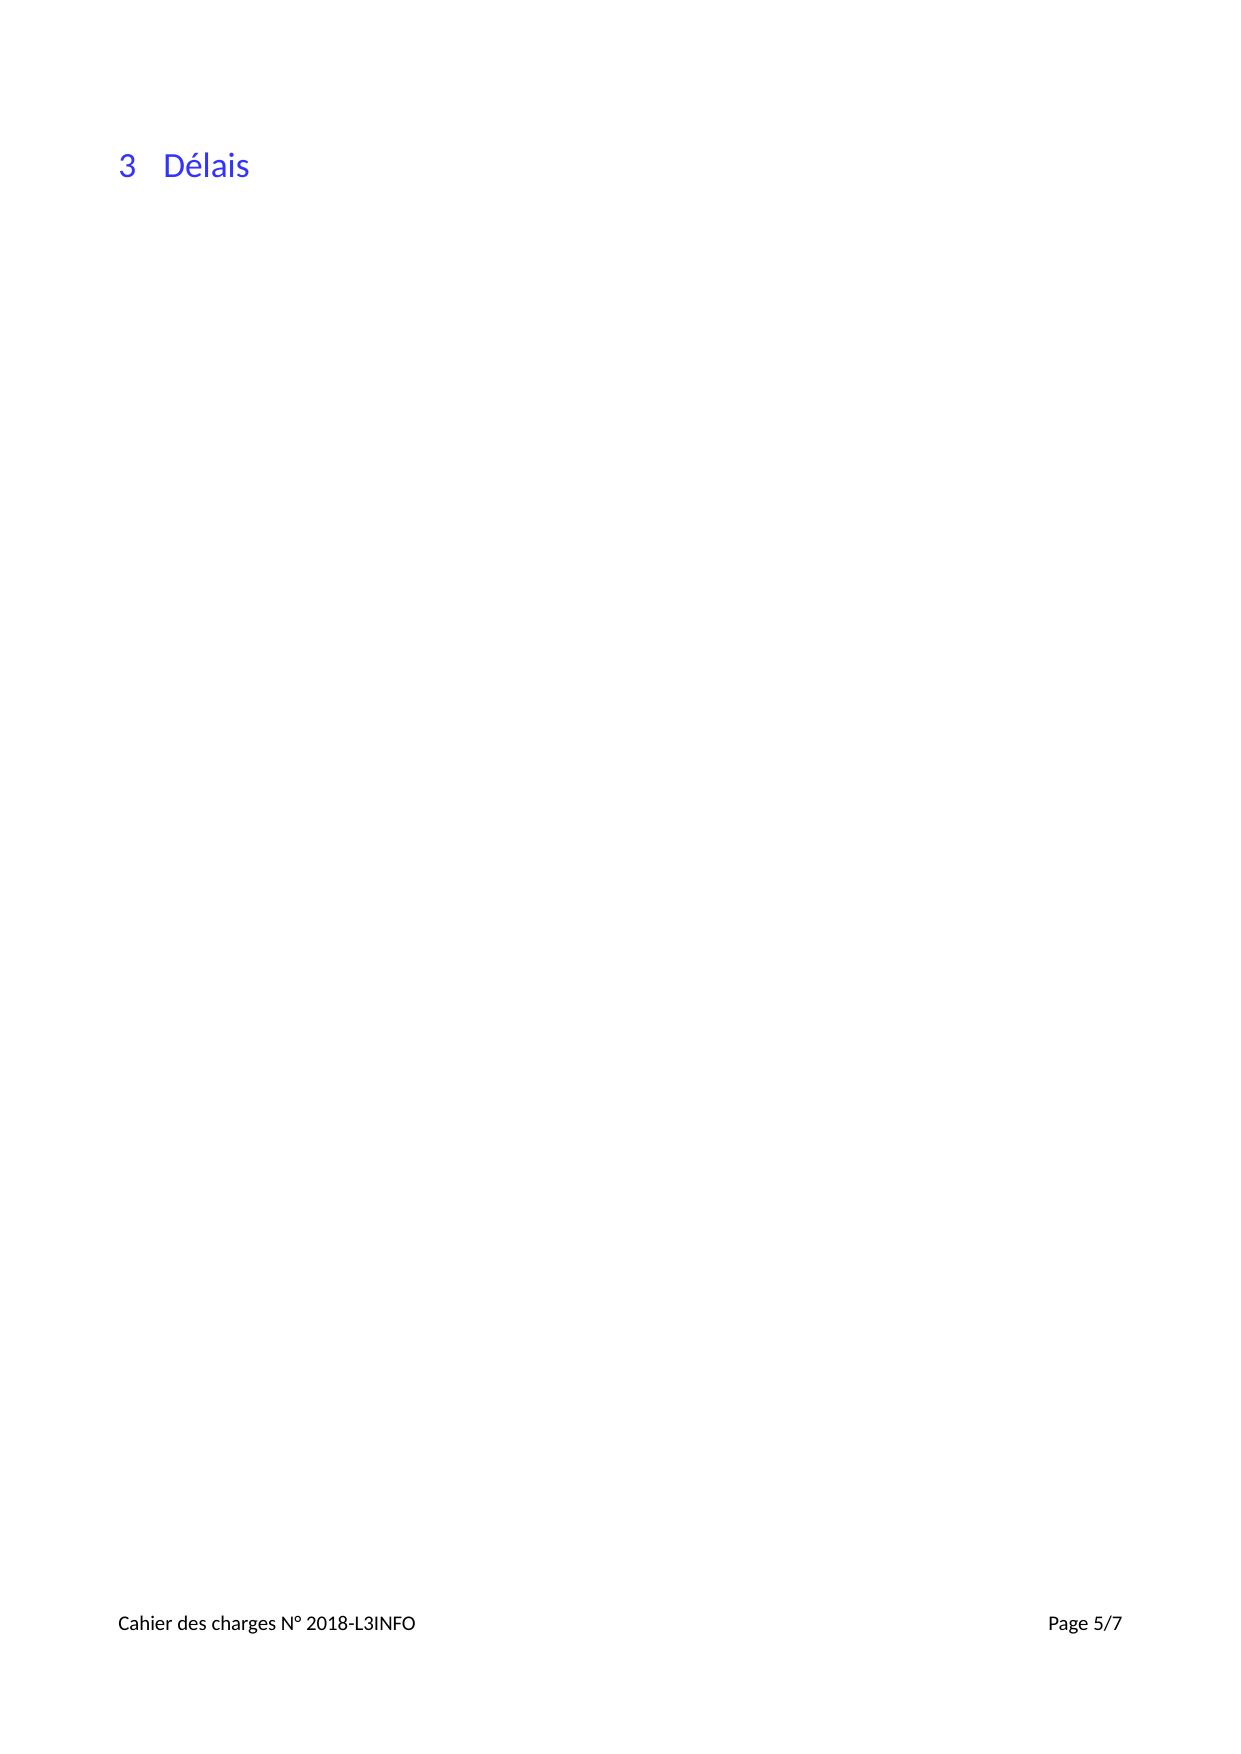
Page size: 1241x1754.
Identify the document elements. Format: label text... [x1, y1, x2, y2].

subtitle Délais [118, 143, 1122, 186]
